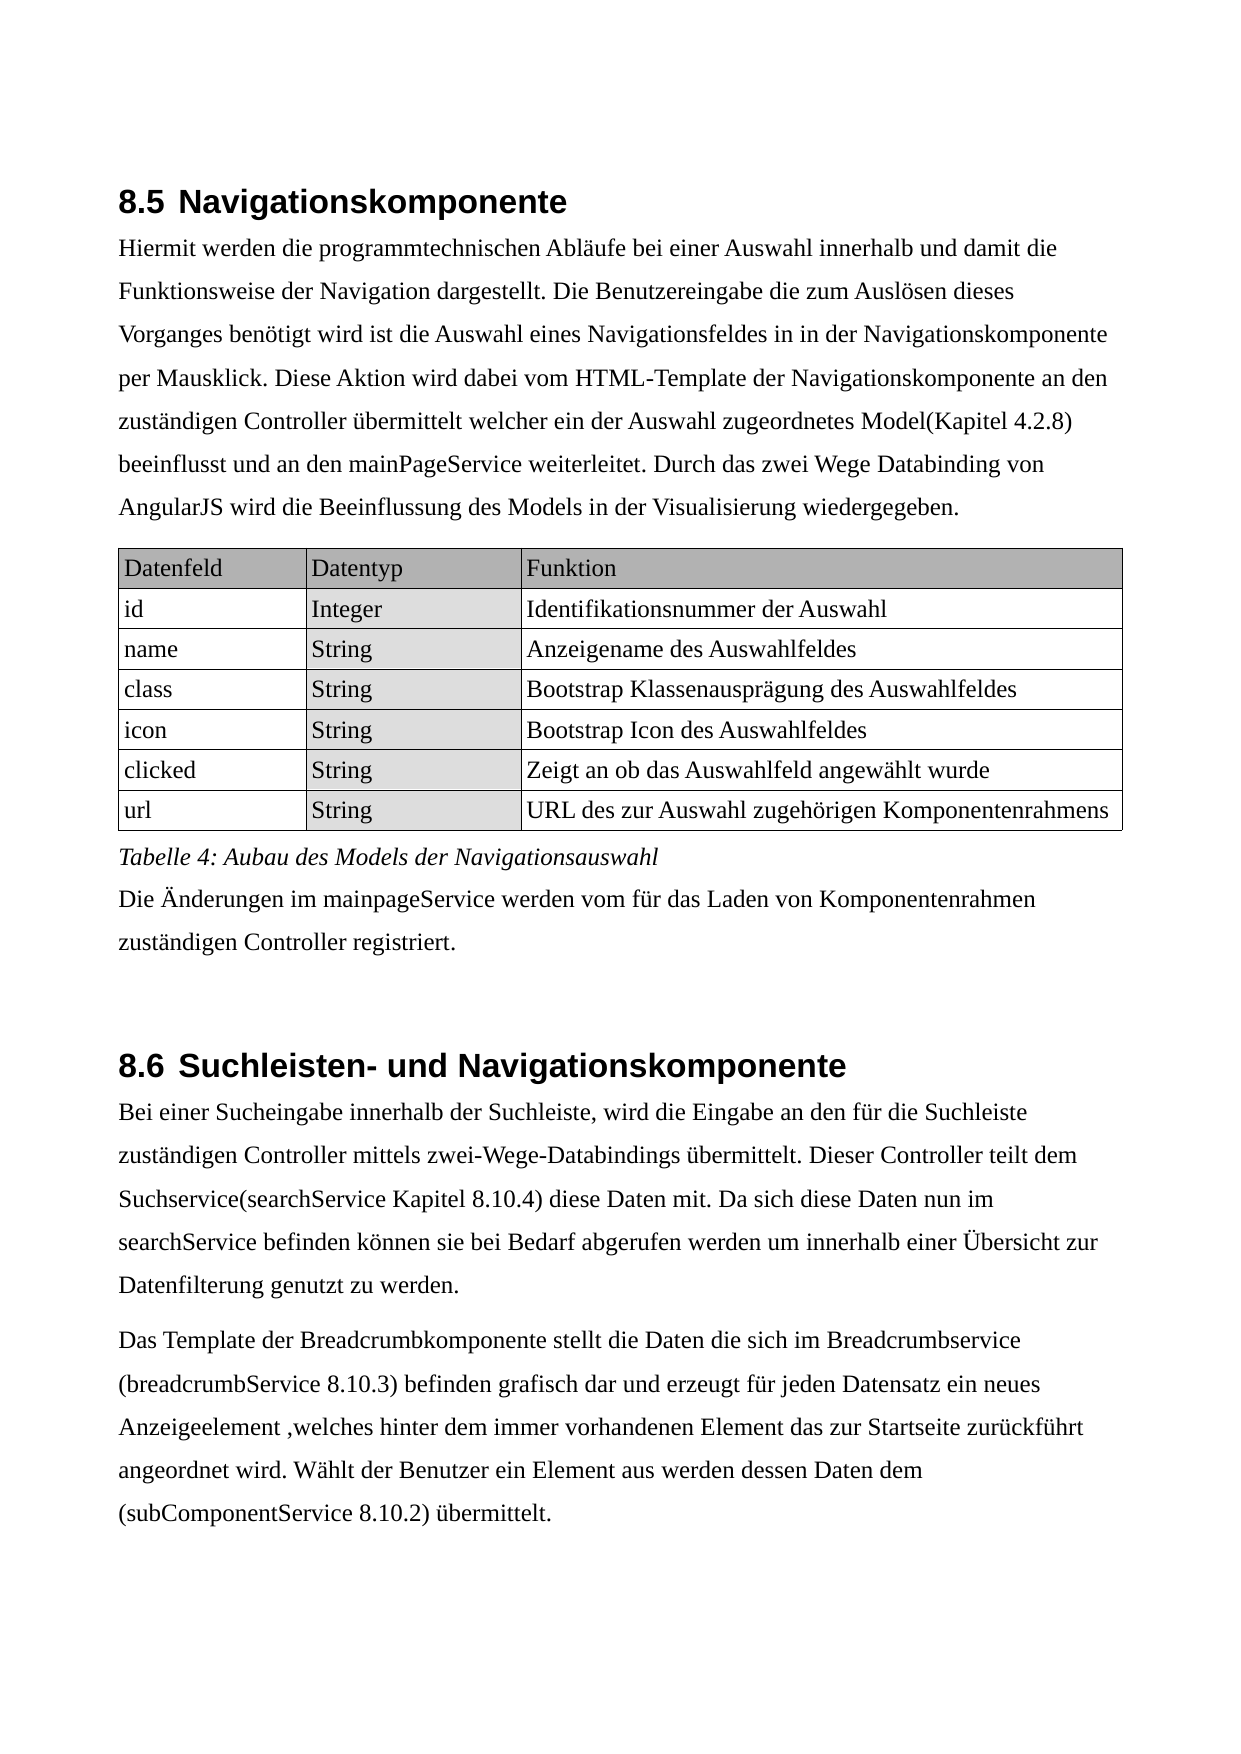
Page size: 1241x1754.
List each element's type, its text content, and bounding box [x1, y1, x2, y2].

table_cell String [307, 710, 521, 749]
table_header Funktion [522, 549, 1122, 588]
table_cell Identifikationsnummer der Auswahl [522, 589, 1122, 628]
text Das Template der Breadcrumbkomponente stellt die Daten die sich im Breadcrumbservice (breadcrumbService 8.10.3) befinden grafisch dar und erzeugt für jeden Datensatz ein neues Anzeigeelement ,welches hinter dem immer vorhandenen Element das zur Startseite zurückführt angeordnet wird. Wählt der Benutzer ein Element aus werden dessen Daten dem (subComponentService 8.10.2) übermittelt. [118, 1326, 1122, 1527]
table_cell class [119, 670, 306, 709]
text Hiermit werden die programmtechnischen Abläufe bei einer Auswahl innerhalb und damit die Funktionsweise der Navigation dargestellt. Die Benutzereingabe die zum Auslösen dieses Vorganges benötigt wird ist die Auswahl eines Navigationsfeldes in in der Navigationskomponente per Mausklick. Diese Aktion wird dabei vom HTML-Template der Navigationskomponente an den zuständigen Controller übermittelt welcher ein der Auswahl zugeordnetes Model(Kapitel 4.2.8) beeinflusst und an den mainPageService weiterleitet. Durch das zwei Wege Databinding von AngularJS wird die Beeinflussung des Models in der Visualisierung wiedergegeben. [118, 233, 1122, 521]
subtitle Suchleisten- und Navigationskomponente [118, 1046, 1122, 1085]
table_cell clicked [119, 750, 306, 789]
text Tabelle 4: Aubau des Models der Navigationsauswahl [118, 842, 1122, 871]
table_cell Bootstrap Klassenausprägung des Auswahlfeldes [522, 670, 1122, 709]
table_cell Anzeigename des Auswahlfeldes [522, 629, 1122, 668]
table_cell String [307, 750, 521, 789]
table_cell icon [119, 710, 306, 749]
table_cell Integer [307, 589, 521, 628]
table_header Datenfeld [119, 549, 306, 588]
table_cell Zeigt an ob das Auswahlfeld angewählt wurde [522, 750, 1122, 789]
table_cell url [119, 791, 306, 830]
table_cell String [307, 629, 521, 668]
table_header Datentyp [307, 549, 521, 588]
table_cell String [307, 791, 521, 830]
table_cell id [119, 589, 306, 628]
table_cell Bootstrap Icon des Auswahlfeldes [522, 710, 1122, 749]
table_cell name [119, 629, 306, 668]
text Die Änderungen im mainpageService werden vom für das Laden von Komponentenrahmen zuständigen Controller registriert. [118, 884, 1122, 956]
table_cell URL des zur Auswahl zugehörigen Komponentenrahmens [522, 791, 1122, 830]
text Bei einer Sucheingabe innerhalb der Suchleiste, wird die Eingabe an den für die Suchleiste zuständigen Controller mittels zwei-Wege-Databindings übermittelt. Dieser Controller teilt dem Suchservice(searchService Kapitel 8.10.4) diese Daten mit. Da sich diese Daten nun im searchService befinden können sie bei Bedarf abgerufen werden um innerhalb einer Übersicht zur Datenfilterung genutzt zu werden. [118, 1097, 1122, 1299]
subtitle Navigationskomponente [118, 182, 1122, 221]
table_cell String [307, 670, 521, 709]
